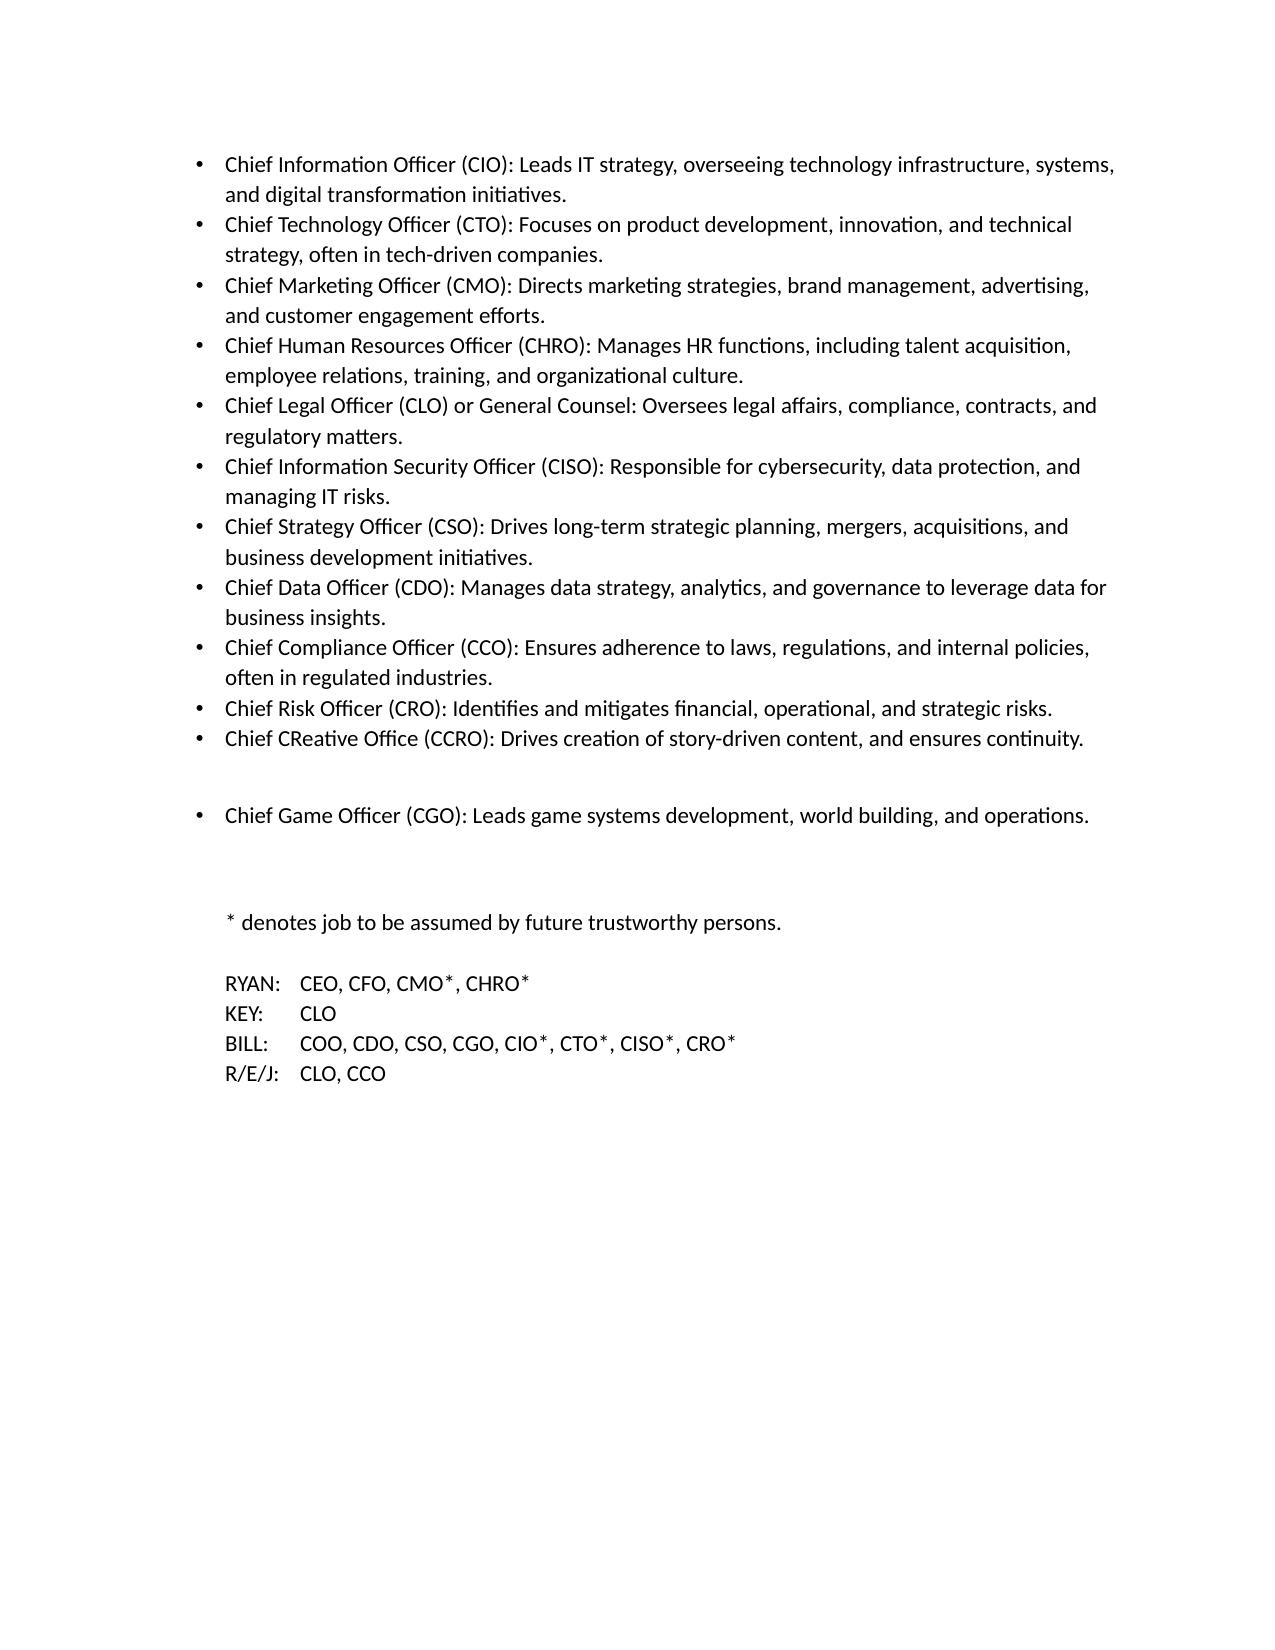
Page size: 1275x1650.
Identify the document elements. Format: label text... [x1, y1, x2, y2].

list Chief Information Security Officer (CISO): Responsible for cybersecurity, data protection, and managing IT risks. [196, 452, 1125, 510]
list Chief Compliance Officer (CCO): Ensures adherence to laws, regulations, and internal policies, often in regulated industries. [196, 633, 1125, 692]
list Chief Data Officer (CDO): Manages data strategy, analytics, and governance to leverage data for business insights. [196, 573, 1125, 631]
list Chief Technology Officer (CTO): Focuses on product development, innovation, and technical strategy, often in tech-driven companies. [196, 210, 1125, 269]
list Chief Legal Officer (CLO) or General Counsel: Oversees legal affairs, compliance, contracts, and regulatory matters. [196, 392, 1125, 450]
list Chief Strategy Officer (CSO): Drives long-term strategic planning, mergers, acquisitions, and business development initiatives. [196, 512, 1125, 571]
list Chief Game Officer (CGO): Leads game systems development, world building, and operations. [196, 801, 1125, 859]
list Chief CReative Office (CCRO): Drives creation of story-driven content, and ensures continuity. [196, 724, 1125, 782]
list Chief Information Officer (CIO): Leads IT strategy, overseeing technology infrastructure, systems, and digital transformation initiatives. [196, 150, 1125, 208]
list Chief Risk Officer (CRO): Identifies and mitigates financial, operational, and strategic risks. [196, 694, 1125, 722]
list Chief Human Resources Officer (CHRO): Manages HR functions, including talent acquisition, employee relations, training, and organizational culture. [196, 331, 1125, 389]
list * denotes job to be assumed by future trustworthy persons. RYAN: CEO, CFO, CMO*, CHRO* KEY: CLO BILL: COO, CDO, CSO, CGO, CIO*, CTO*, CISO*, CRO* R/E/J: CLO, CCO [196, 878, 1125, 1087]
list Chief Marketing Officer (CMO): Directs marketing strategies, brand management, advertising, and customer engagement efforts. [196, 271, 1125, 329]
